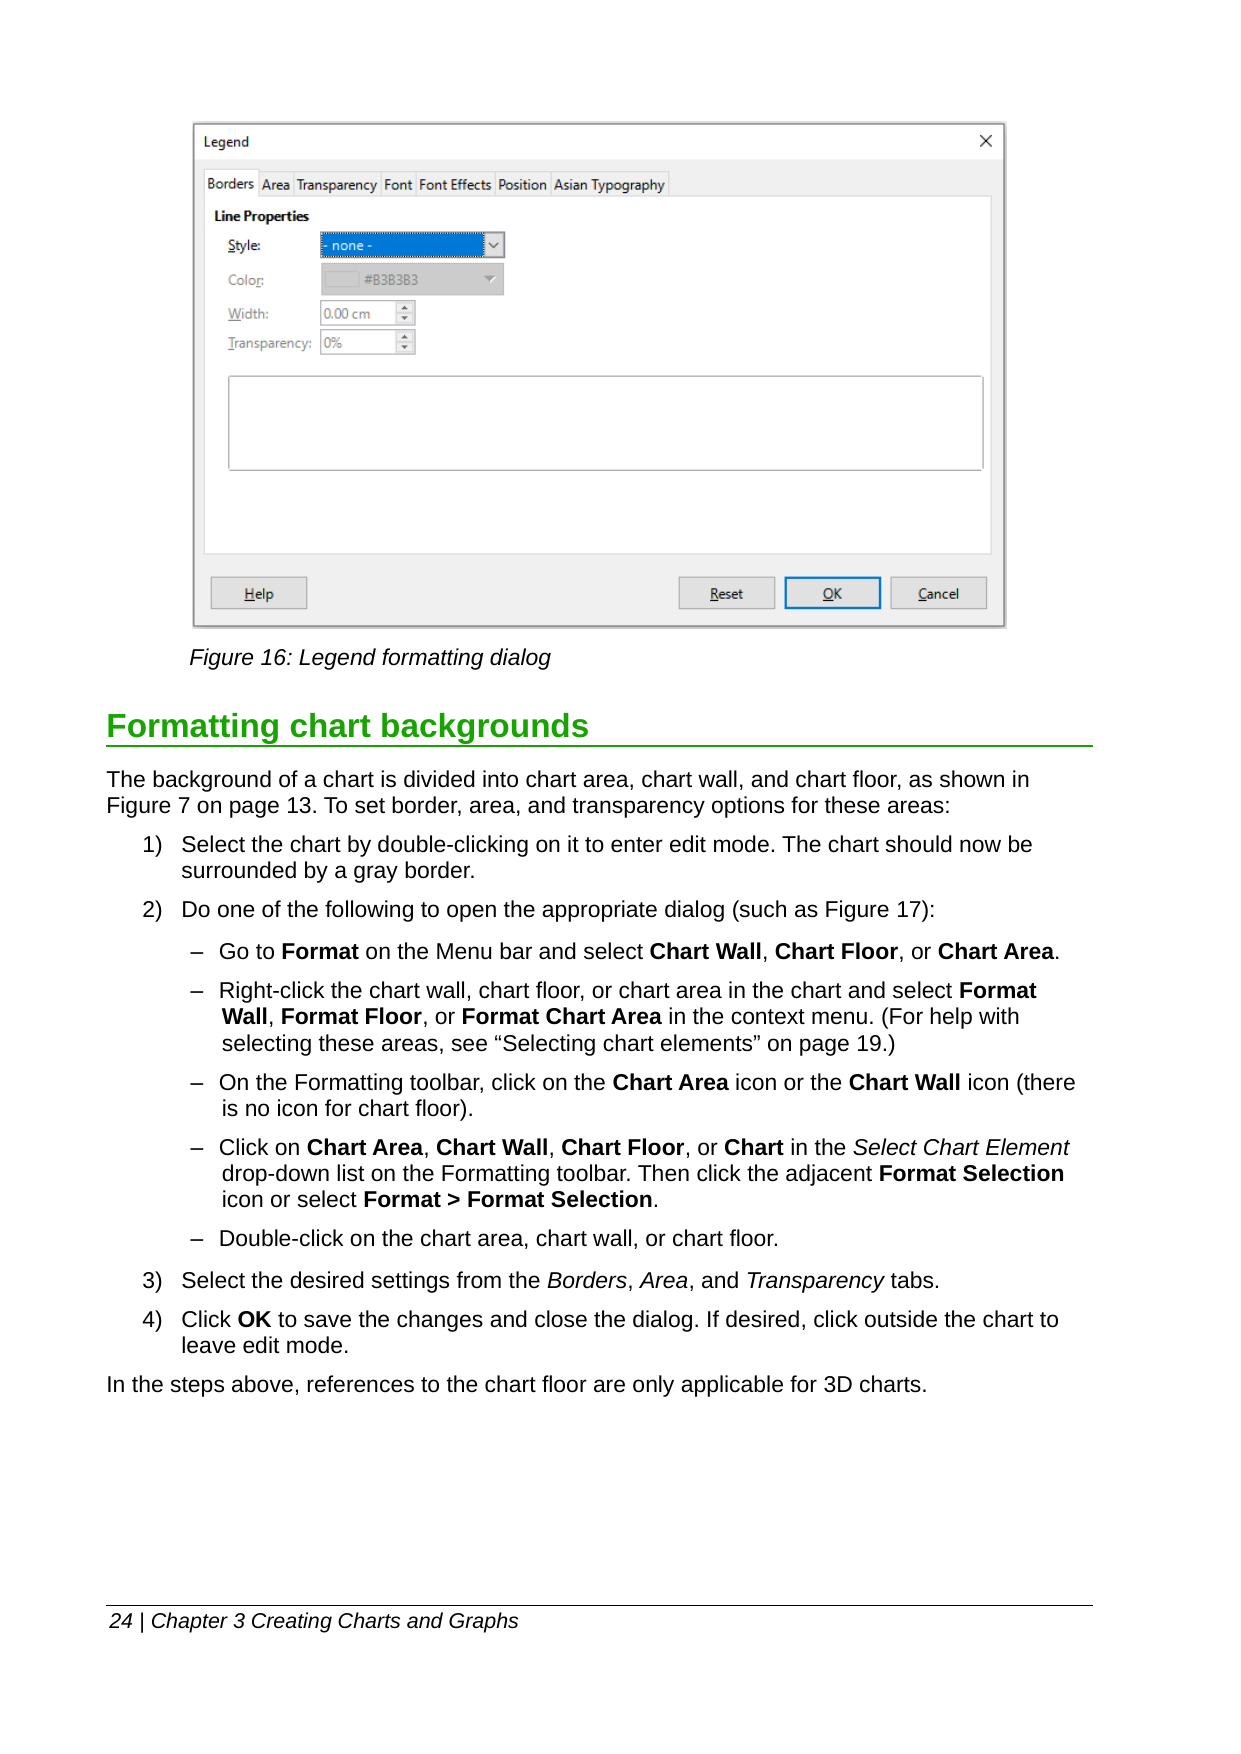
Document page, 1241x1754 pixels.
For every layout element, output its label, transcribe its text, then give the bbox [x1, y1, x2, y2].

list Select the chart by double-clicking on it to enter edit mode. The chart should now be surrounded by a gray border. [162, 831, 1093, 884]
list Right-click the chart wall, chart floor, or chart area in the chart and select Format Wall, Format Floor, or Format Chart Area in the context menu. (For help with selecting these areas, see “Selecting chart elements” on page 19.) [187, 974, 1093, 1056]
subtitle Formatting chart backgrounds [106, 707, 1093, 745]
list On the Formatting toolbar, click on the Chart Area icon or the Chart Wall icon (there is no icon for chart floor). [187, 1066, 1093, 1121]
list Double-click on the chart area, chart wall, or chart floor. [187, 1222, 1093, 1254]
list Click OK to save the changes and close the dialog. If desired, click outside the chart to leave edit mode. [162, 1306, 1093, 1358]
picture [192, 121, 1007, 629]
text The background of a chart is divided into chart area, chart wall, and chart floor, as shown in Figure 7 on page 13. To set border, area, and transparency options for these areas: [106, 766, 1093, 818]
list Click on Chart Area, Chart Wall, Chart Floor, or Chart in the Select Chart Element drop-down list on the Formatting toolbar. Then click the adjacent Format Selection icon or select Format > Format Selection. [187, 1131, 1093, 1213]
list Go to Format on the Menu bar and select Chart Wall, Chart Floor, or Chart Area. [187, 935, 1093, 964]
text In the steps above, references to the chart floor are only applicable for 3D charts. [106, 1371, 1093, 1397]
text Figure 16: Legend formatting dialog [189, 643, 1010, 670]
list Select the desired settings from the Borders, Area, and Transparency tabs. [162, 1267, 1093, 1293]
list Do one of the following to open the appropriate dialog (such as Figure 17): [162, 896, 1093, 923]
